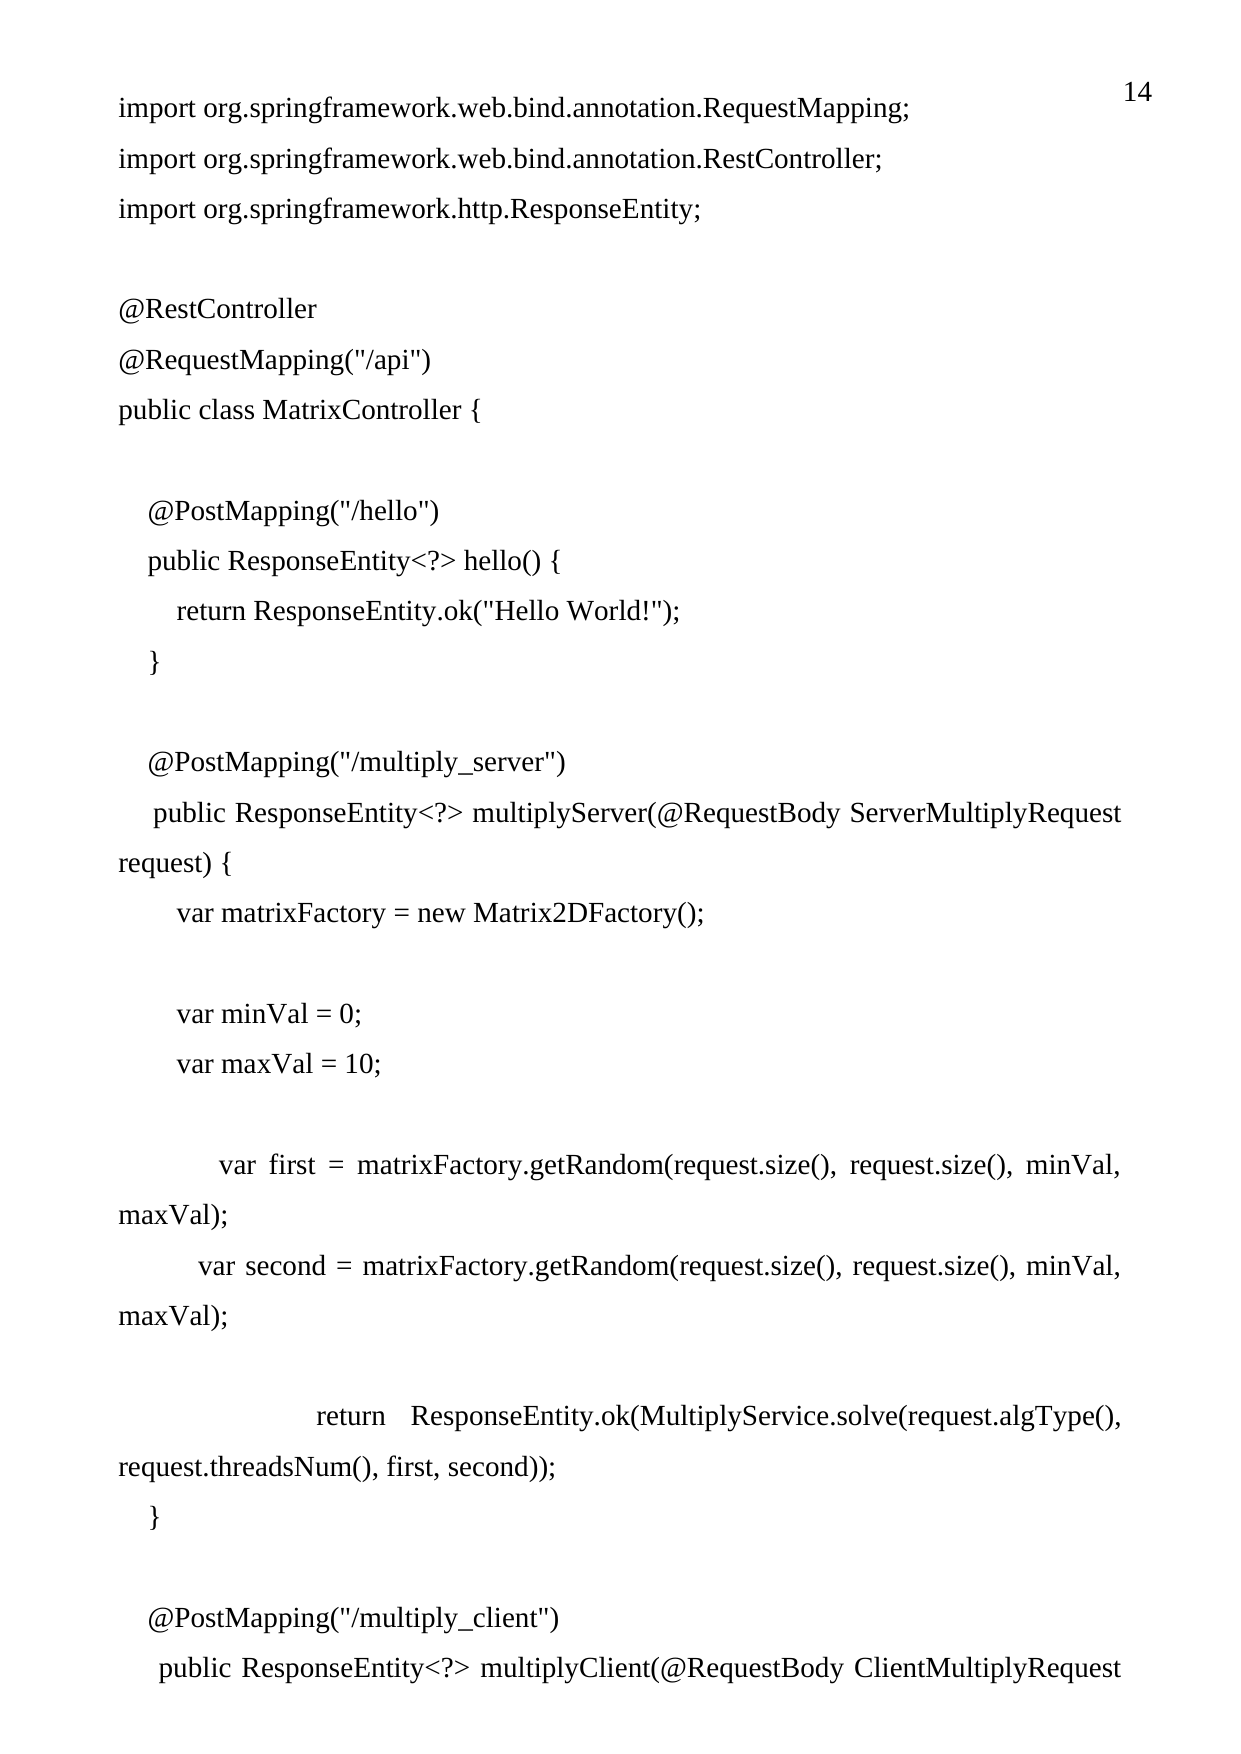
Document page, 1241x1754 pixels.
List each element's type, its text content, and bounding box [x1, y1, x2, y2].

text var maxVal = 10; [118, 1046, 1122, 1080]
text var second = matrixFactory.getRandom(request.size(), request.size(), minVal, maxVal); [118, 1248, 1122, 1331]
text return ResponseEntity.ok(MultiplyService.solve(request.algType(), request.threadsNum(), first, second)); [118, 1398, 1122, 1482]
text public ResponseEntity<?> hello() { [118, 543, 1122, 577]
text var first = matrixFactory.getRandom(request.size(), request.size(), minVal, maxVal); [118, 1147, 1122, 1231]
text @PostMapping("/hello") [118, 493, 1122, 526]
text import org.springframework.web.bind.annotation.RequestMapping; [118, 90, 1122, 124]
text @PostMapping("/multiply_server") [118, 744, 1122, 778]
text return ResponseEntity.ok("Hello World!"); [118, 593, 1122, 627]
text @PostMapping("/multiply_client") [118, 1600, 1122, 1633]
text var matrixFactory = new Matrix2DFactory(); [118, 895, 1122, 929]
text } [118, 644, 1122, 677]
text import org.springframework.http.ResponseEntity; [118, 191, 1122, 224]
text @RequestMapping("/api") [118, 342, 1122, 376]
text public ResponseEntity<?> multiplyClient(@RequestBody ClientMultiplyRequest [118, 1650, 1122, 1684]
text public ResponseEntity<?> multiplyServer(@RequestBody ServerMultiplyRequest request) { [118, 795, 1122, 879]
text } [118, 1499, 1122, 1533]
text public class MatrixController { [118, 392, 1122, 426]
text var minVal = 0; [118, 996, 1122, 1029]
text @RestController [118, 292, 1122, 325]
text import org.springframework.web.bind.annotation.RestController; [118, 141, 1122, 174]
